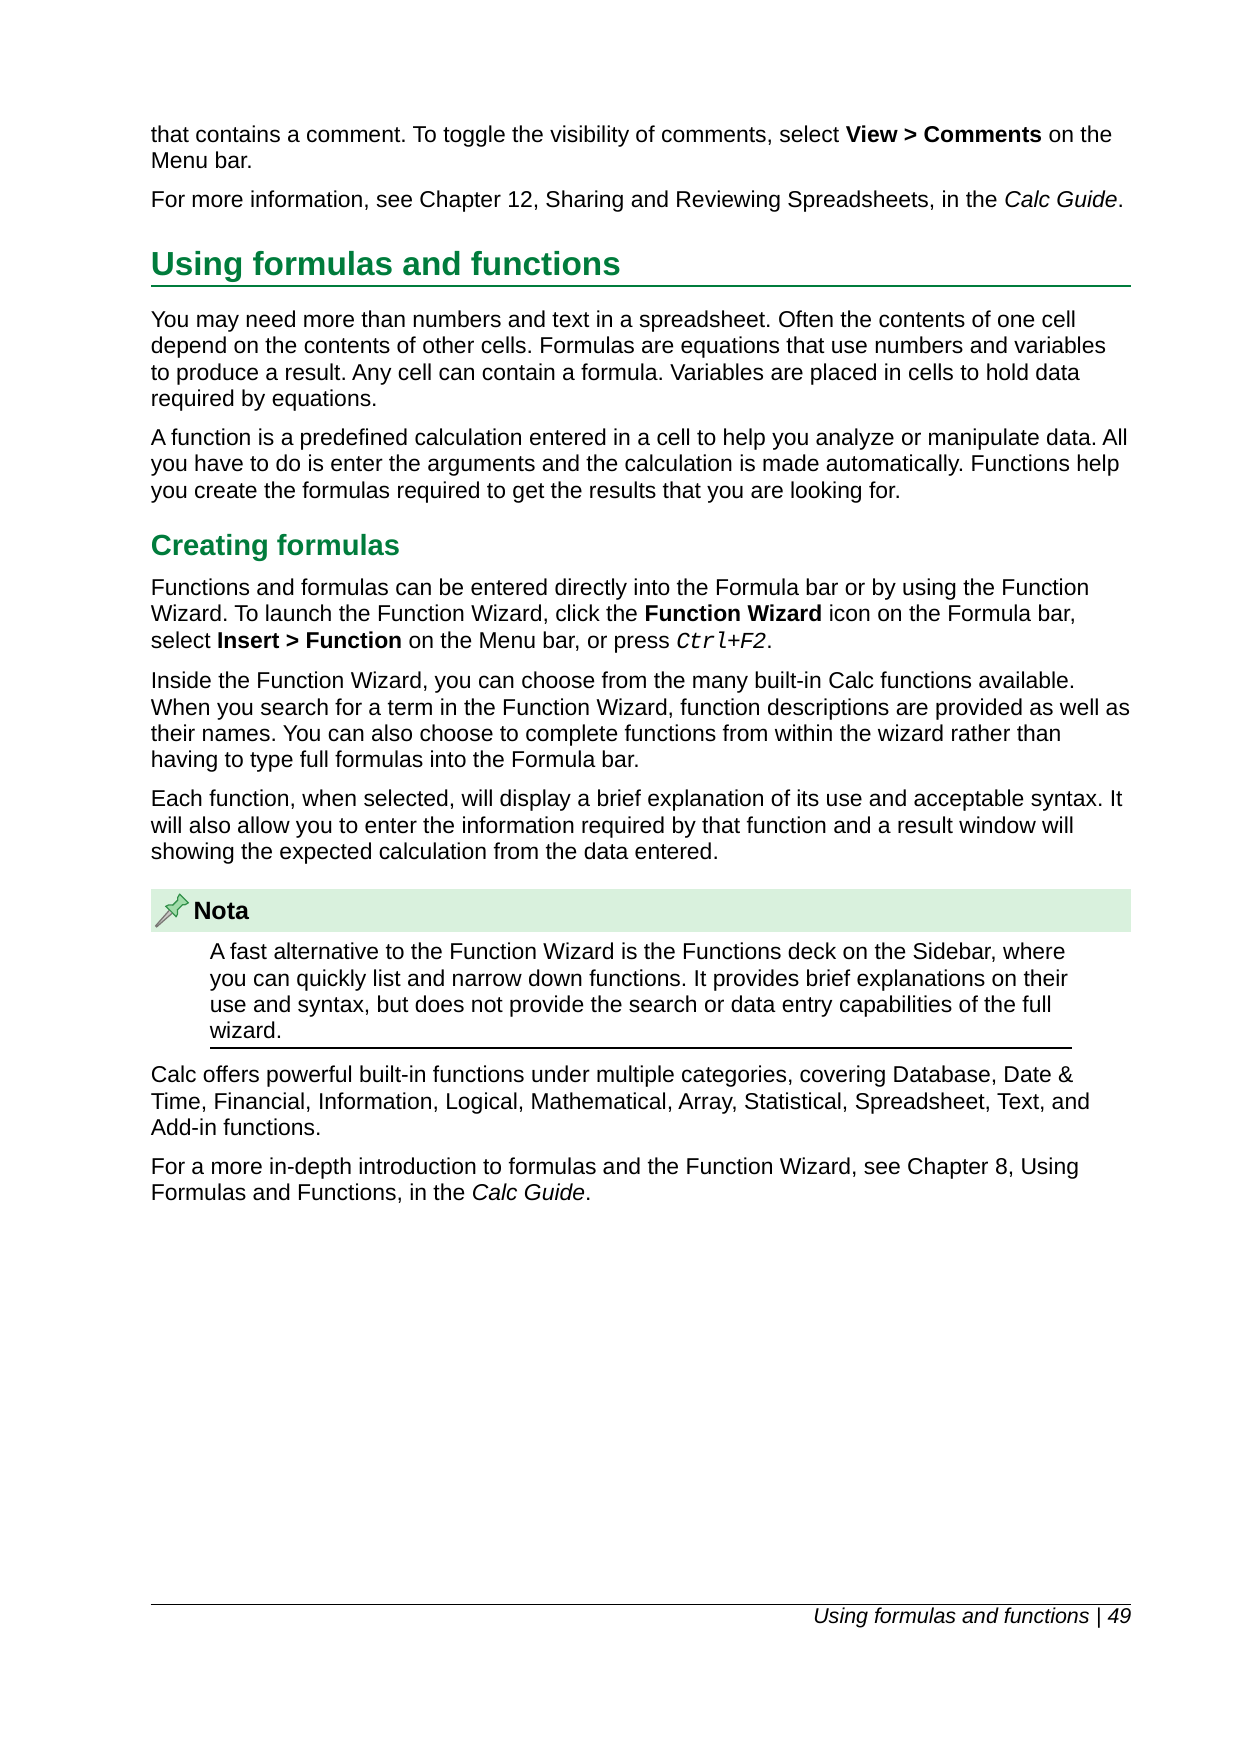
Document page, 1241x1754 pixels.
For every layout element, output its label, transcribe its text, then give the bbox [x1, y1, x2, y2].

text For more information, see Chapter 12, Sharing and Reviewing Spreadsheets, in the Calc Guide. [151, 186, 1131, 213]
text You may need more than numbers and text in a spreadsheet. Often the contents of one cell depend on the contents of other cells. Formulas are equations that use numbers and variables to produce a result. Any cell can contain a formula. Variables are placed in cells to hold data required by equations. [151, 306, 1131, 412]
text For a more in-depth introduction to formulas and the Function Wizard, see Chapter 8, Using Formulas and Functions, in the Calc Guide. [151, 1153, 1131, 1206]
text Functions and formulas can be entered directly into the Formula bar or by using the Function Wizard. To launch the Function Wizard, click the Function Wizard icon on the Formula bar, select Insert > Function on the Menu bar, or press Ctrl+F2. [151, 574, 1131, 655]
subtitle Nota [151, 889, 1131, 932]
subtitle Creating formulas [151, 528, 1131, 561]
text A fast alternative to the Function Wizard is the Functions deck on the Sidebar, where you can quickly list and narrow down functions. It provides brief explanations on their use and syntax, but does not provide the search or data entry capabilities of the full wizard. [209, 938, 1072, 1049]
text Calc offers powerful built-in functions under multiple categories, covering Database, Date & Time, Financial, Information, Logical, Mathematical, Array, Statistical, Spreadsheet, Text, and Add-in functions. [151, 1061, 1131, 1140]
text Each function, when selected, will display a brief explanation of its use and acceptable syntax. It will also allow you to enter the information required by that function and a result window will showing the expected calculation from the data entered. [151, 785, 1131, 864]
text Inside the Function Wizard, you can choose from the many built-in Calc functions available. When you search for a term in the Function Wizard, function descriptions are provided as well as their names. You can also choose to complete functions from within the wizard rather than having to type full formulas into the Formula bar. [151, 667, 1131, 773]
subtitle Using formulas and functions [151, 244, 1131, 285]
text that contains a comment. To toggle the visibility of comments, select View > Comments on the Menu bar. [151, 121, 1131, 174]
text A function is a predefined calculation entered in a cell to help you analyze or manipulate data. All you have to do is enter the arguments and the calculation is made automatically. Functions help you create the formulas required to get the results that you are looking for. [151, 424, 1131, 503]
